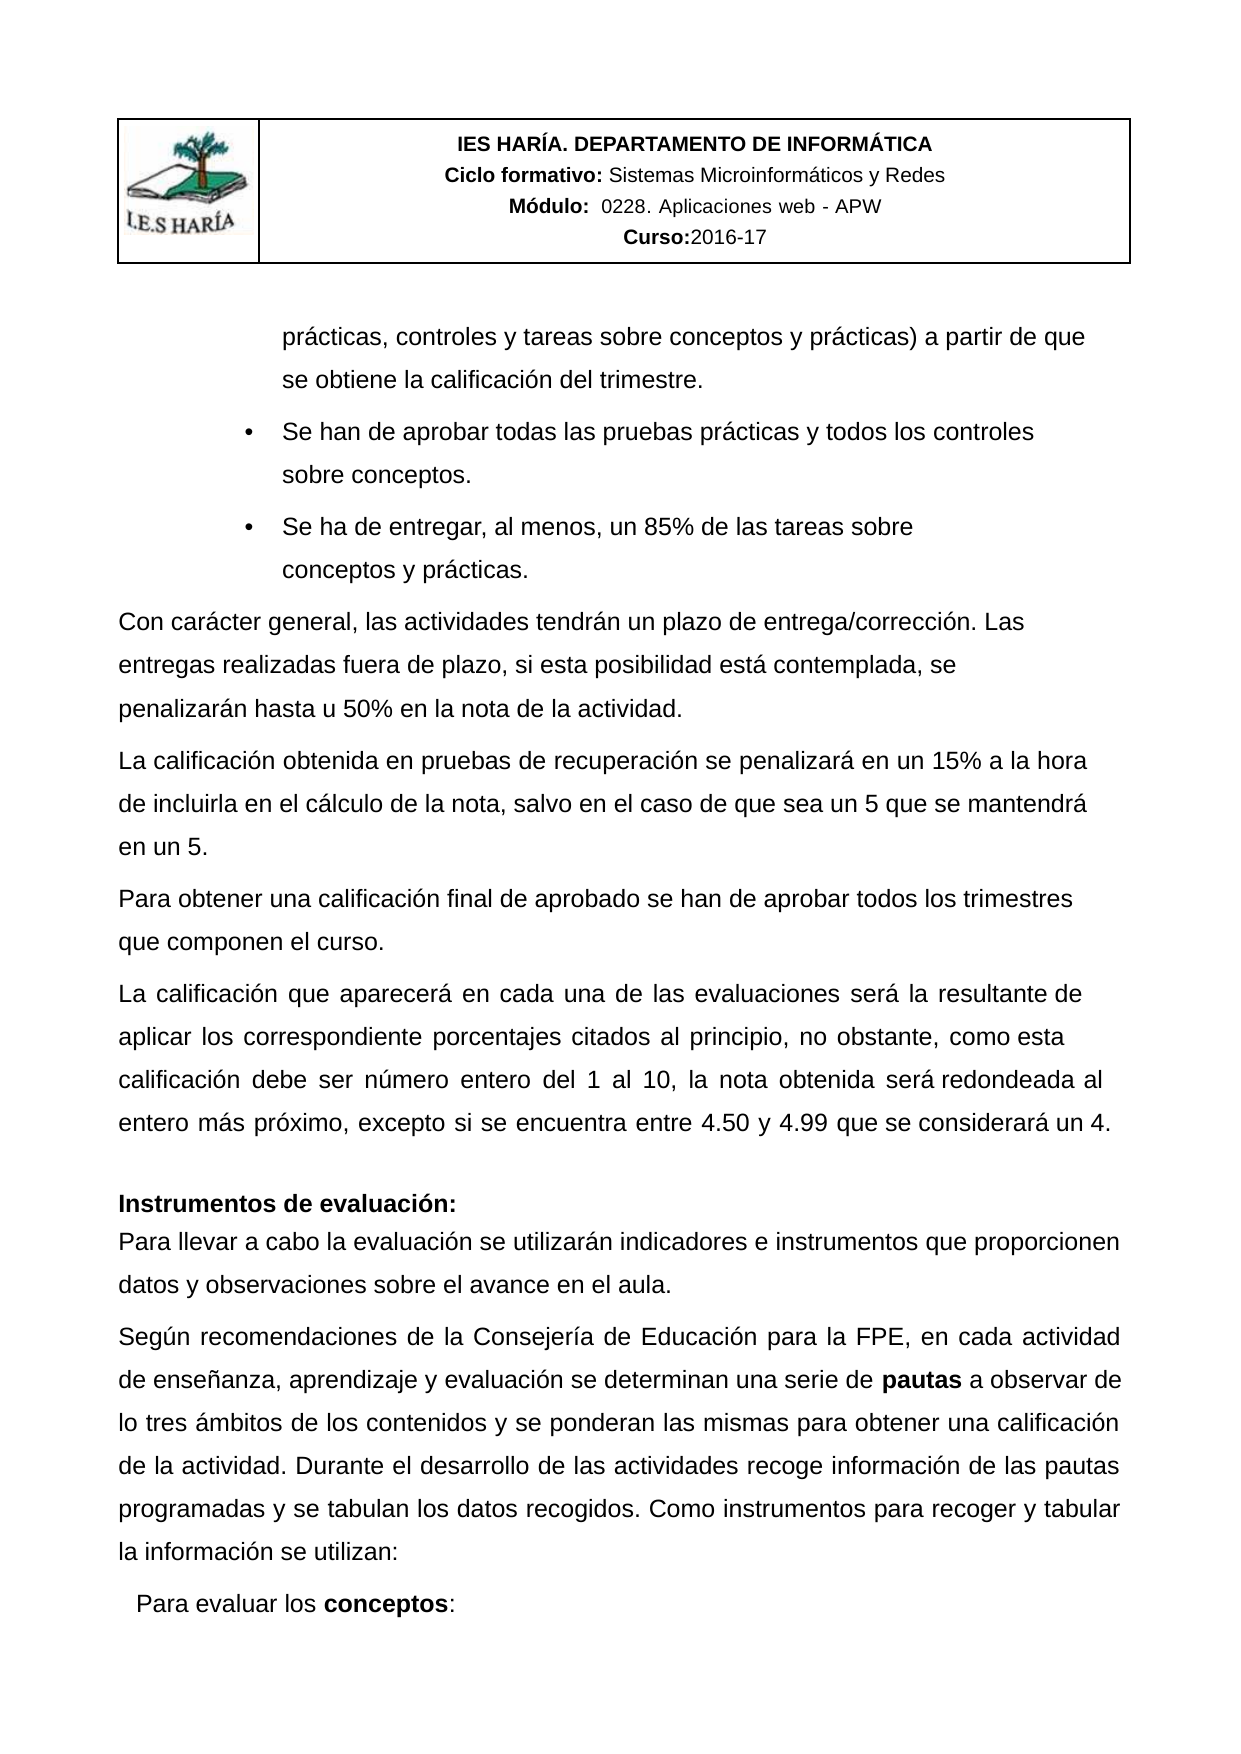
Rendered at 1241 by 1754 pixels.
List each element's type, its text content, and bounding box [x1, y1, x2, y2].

text • Se ha de entregar, al menos, un 85% de las tareas sobre conceptos y prácticas. [244, 512, 1028, 584]
text Para evaluar los conceptos: [136, 1589, 1122, 1618]
text Para obtener una calificación final de aprobado se han de aprobar todos los trimestres que componen el curso. [118, 884, 1122, 956]
text prácticas, controles y tareas sobre conceptos y prácticas) a partir de que se obtiene la calificación del trimestre. [244, 322, 1097, 394]
text • Se han de aprobar todas las pruebas prácticas y todos los controles sobre conceptos. [244, 417, 1077, 489]
text Según recomendaciones de la Consejería de Educación para la FPE, en cada actividad de enseñanza, aprendizaje y evaluación se determinan una serie de pautas a observar de lo tres ámbitos de los contenidos y se ponderan las mismas para obtener una calificación de la actividad. Durante el desarrollo de las actividades recoge información de las pautas programadas y se tabulan los datos recogidos. Como instrumentos para recoger y tabular la información se utilizan: [118, 1322, 1122, 1566]
text La calificación que aparecerá en cada una de las evaluaciones será la resultante de aplicar los correspondiente porcentajes citados al principio, no obstante, como esta calificación debe ser número entero del 1 al 10, la nota obtenida será redondeada al entero más próximo, excepto si se encuentra entre 4.50 y 4.99 que se considerará un 4. [118, 979, 1122, 1137]
picture [123, 126, 254, 235]
text Para llevar a cabo la evaluación se utilizarán indicadores e instrumentos que proporcionen datos y observaciones sobre el avance en el aula. [118, 1227, 1122, 1298]
text La calificación obtenida en pruebas de recuperación se penalizará en un 15% a la hora de incluirla en el cálculo de la nota, salvo en el caso de que sea un 5 que se mantendrá en un 5. [118, 746, 1089, 861]
text Con carácter general, las actividades tendrán un plazo de entrega/corrección. Las entregas realizadas fuera de plazo, si esta posibilidad está contemplada, se penalizarán hasta u 50% en la nota de la actividad. [118, 607, 1089, 722]
text Instrumentos de evaluación: [118, 1189, 1122, 1218]
